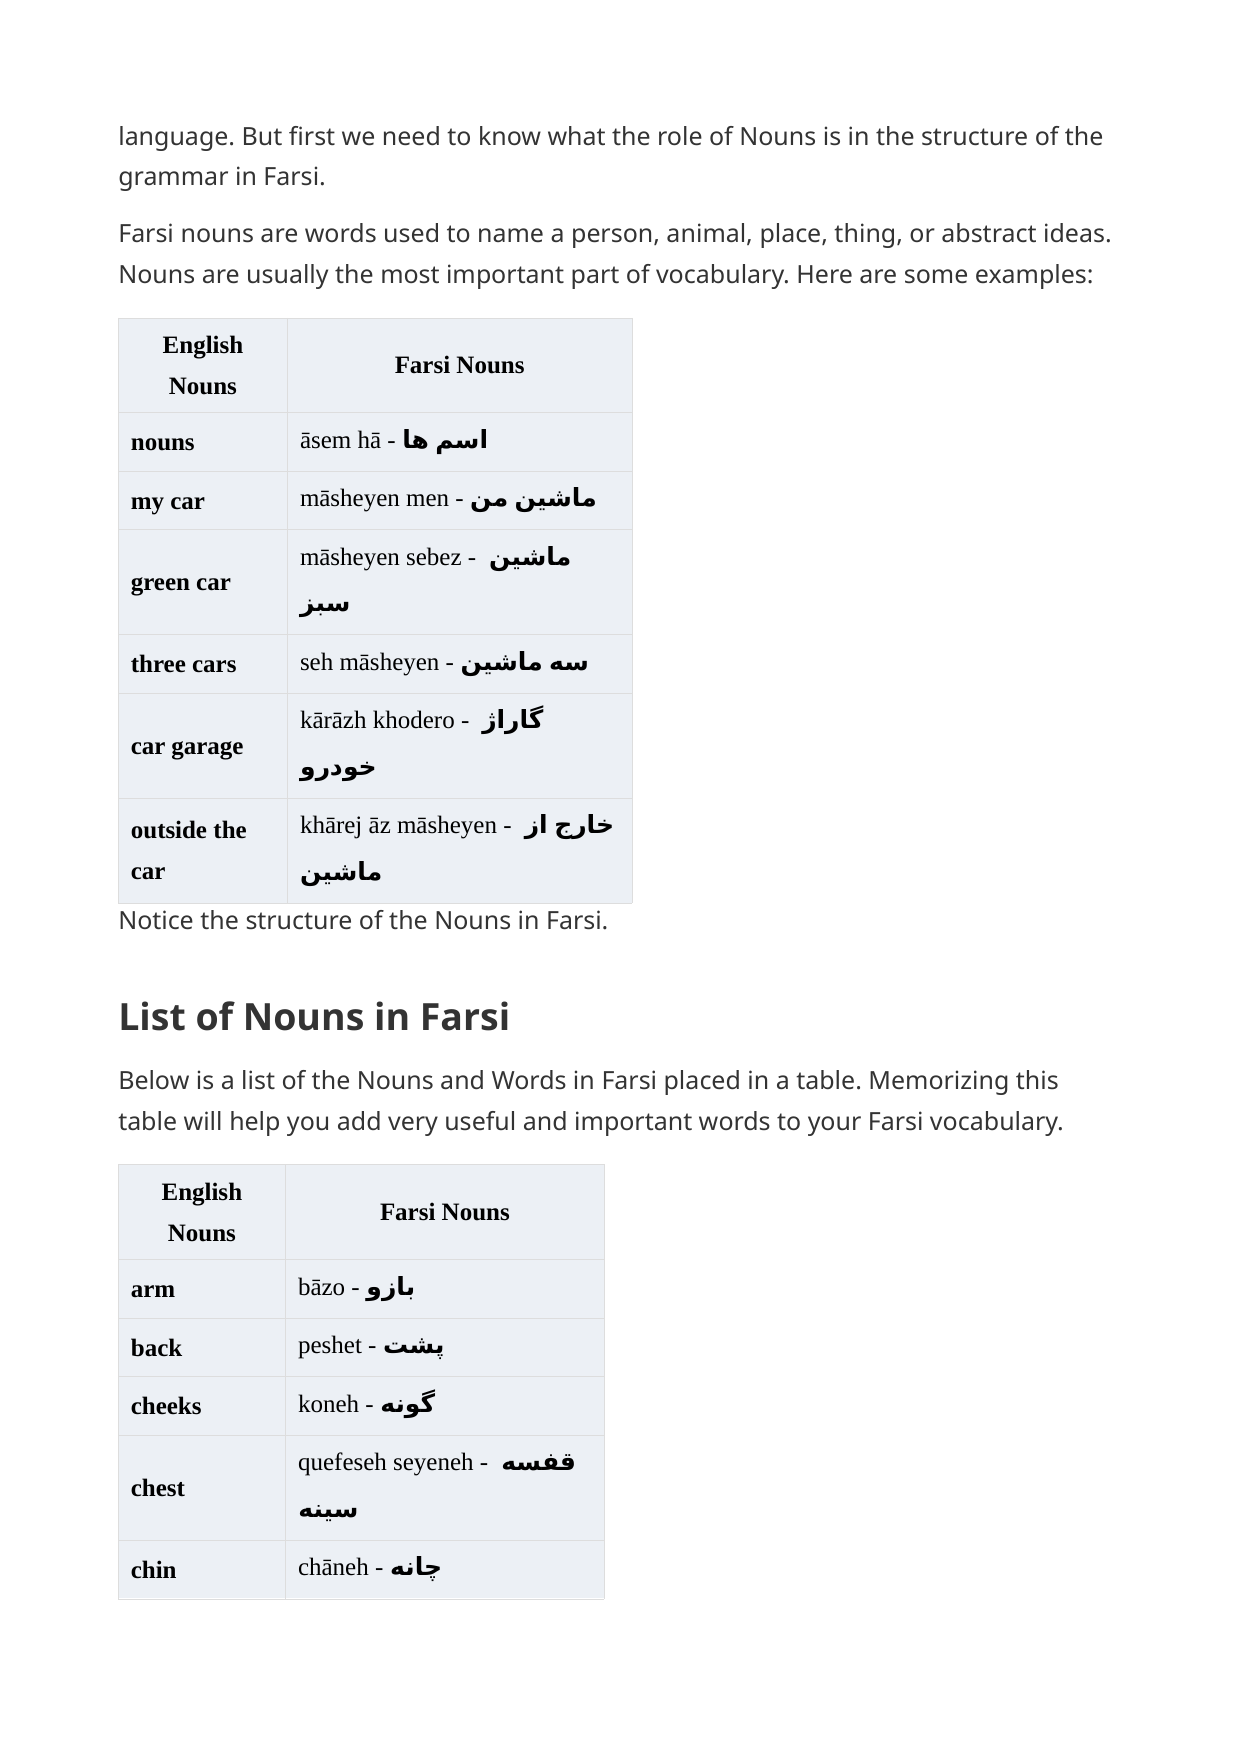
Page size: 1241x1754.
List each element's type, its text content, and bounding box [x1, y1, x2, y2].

subtitle List of Nouns in Farsi [118, 991, 1122, 1042]
table_cell kārāzh khodero - گاراژ خودرو [288, 694, 632, 798]
table_header English Nouns [119, 319, 287, 412]
table_cell chest [119, 1436, 285, 1540]
table_cell āsem hā - اسم ها [288, 413, 632, 471]
text language. But first we need to know what the role of Nouns is in the structure of the grammar in Farsi. [118, 118, 1122, 193]
table_cell back [119, 1319, 285, 1376]
table_header Farsi Nouns [286, 1165, 604, 1259]
table_header Farsi Nouns [288, 319, 632, 412]
table_cell quefeseh seyeneh - قفسه سینه [286, 1436, 604, 1540]
table_cell māsheyen men - ماشین من [288, 472, 632, 529]
table_cell khārej āz māsheyen - خارج از ماشین [288, 799, 632, 903]
table_cell māsheyen sebez - ماشین سبز [288, 530, 632, 634]
text Farsi nouns are words used to name a person, animal, place, thing, or abstract ideas. Nouns are usually the most important part of vocabulary. Here are some examples: [118, 215, 1122, 290]
table_cell seh māsheyen - سه ماشین [288, 635, 632, 693]
table_cell outside the car [119, 799, 287, 903]
table_header English Nouns [119, 1165, 285, 1259]
table_cell peshet - پشت [286, 1319, 604, 1376]
table_cell green car [119, 530, 287, 634]
table_cell car garage [119, 694, 287, 798]
table_cell cheeks [119, 1377, 285, 1435]
text Below is a list of the Nouns and Words in Farsi placed in a table. Memorizing this table will help you add very useful and important words to your Farsi vocabulary. [118, 1062, 1122, 1137]
table_cell three cars [119, 635, 287, 693]
table_cell arm [119, 1260, 285, 1318]
table_cell koneh - گونه [286, 1377, 604, 1435]
text Notice the structure of the Nouns in Farsi. [118, 903, 1122, 937]
table_cell my car [119, 472, 287, 529]
table_cell nouns [119, 413, 287, 471]
table_cell bāzo - بازو [286, 1260, 604, 1318]
table_cell chāneh - چانه [286, 1541, 604, 1598]
table_cell chin [119, 1541, 285, 1598]
